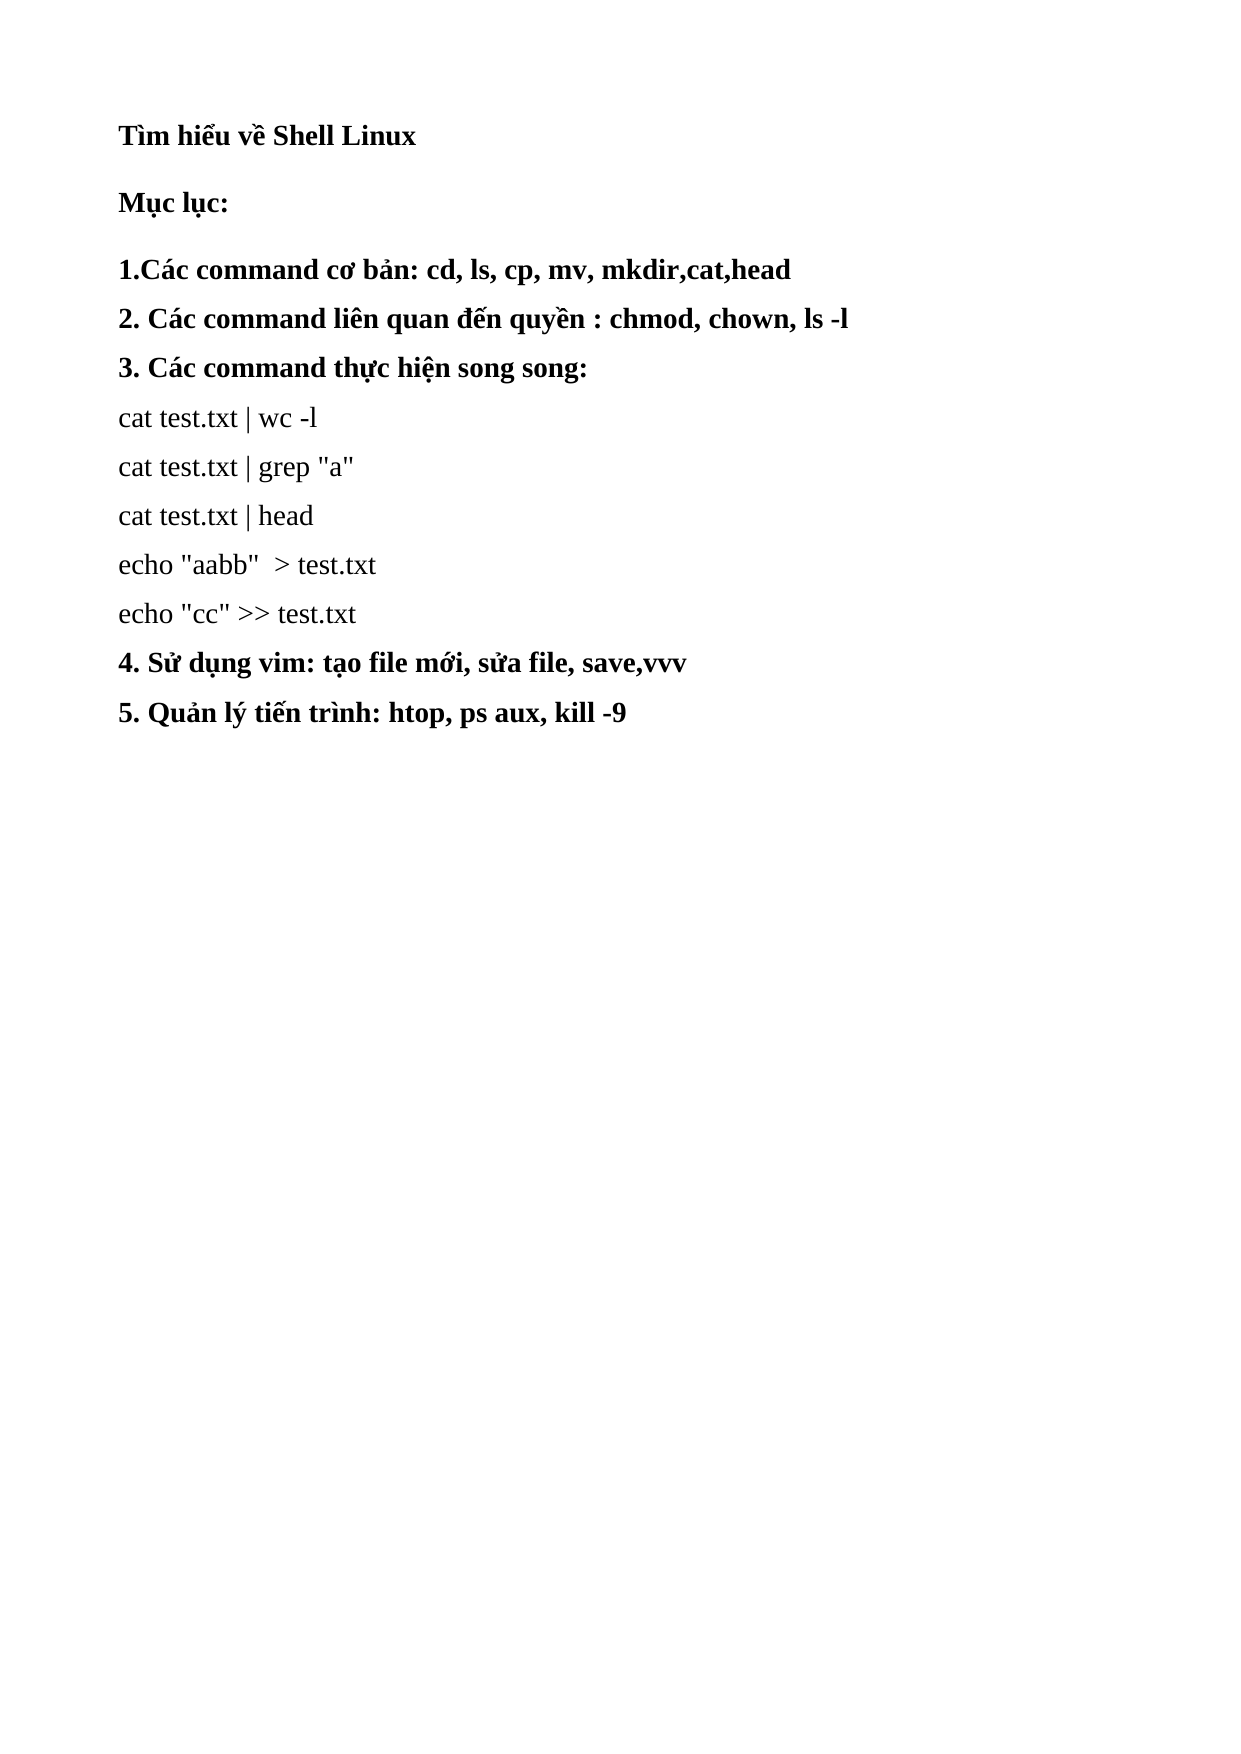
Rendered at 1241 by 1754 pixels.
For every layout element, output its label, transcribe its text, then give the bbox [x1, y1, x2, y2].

text Mục lục: [118, 185, 1122, 219]
text 2. Các command liên quan đến quyền : chmod, chown, ls -l [118, 301, 1122, 335]
text 1.Các command cơ bản: cd, ls, cp, mv, mkdir,cat,head [118, 252, 1122, 286]
text cat test.txt | wc -l [118, 400, 1122, 433]
text echo "aabb" > test.txt [118, 547, 1122, 581]
text cat test.txt | grep "a" [118, 449, 1122, 482]
text 4. Sử dụng vim: tạo file mới, sửa file, save,vvv [118, 646, 1122, 679]
text Tìm hiểu về Shell Linux [118, 118, 1122, 152]
text echo "cc" >> test.txt [118, 596, 1122, 630]
text 5. Quản lý tiến trình: htop, ps aux, kill -9 [118, 695, 1122, 728]
text 3. Các command thực hiện song song: [118, 351, 1122, 384]
text cat test.txt | head [118, 498, 1122, 532]
